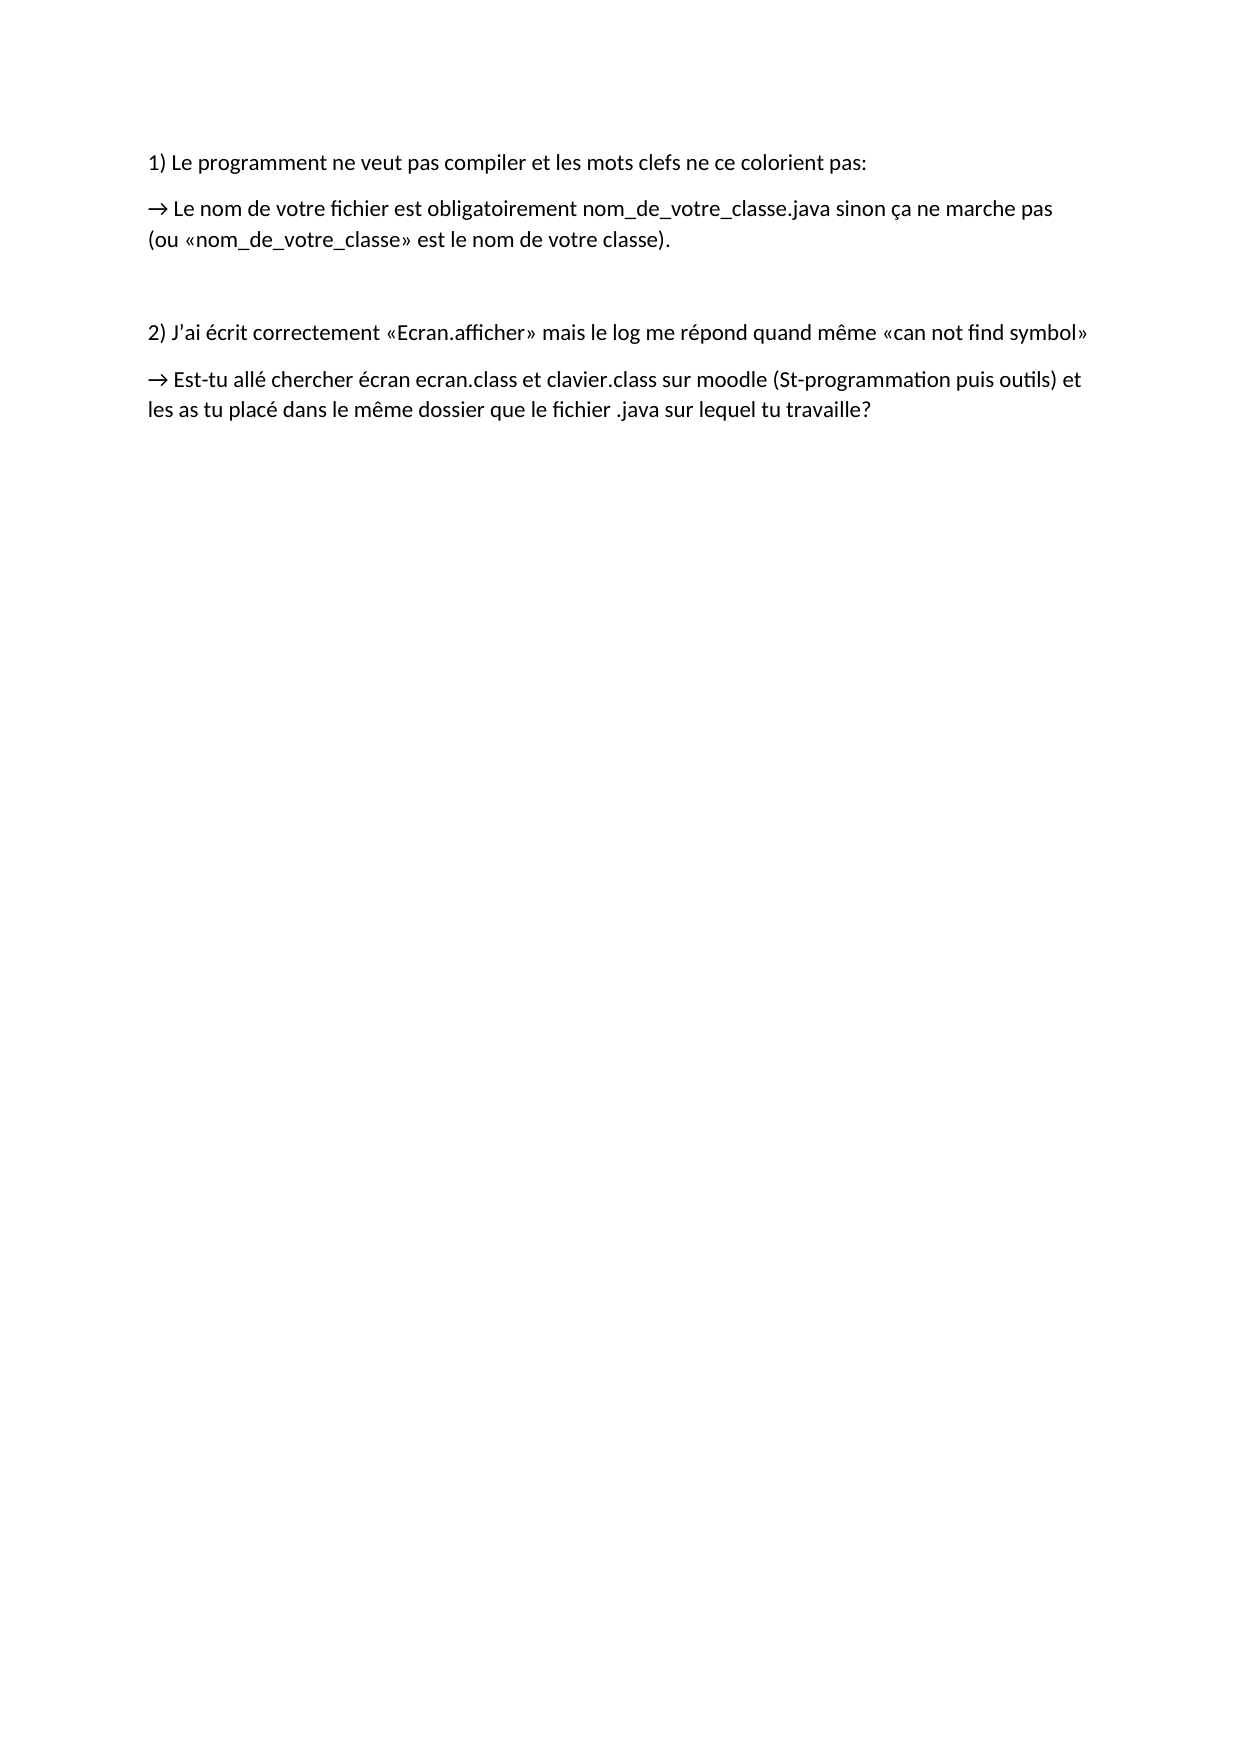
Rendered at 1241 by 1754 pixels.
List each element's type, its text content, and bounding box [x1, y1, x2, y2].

text → Le nom de votre fichier est obligatoirement nom_de_votre_classe.java sinon ça ne marche pas (ou «nom_de_votre_classe» est le nom de votre classe). [148, 194, 1093, 253]
text 2) J’ai écrit correctement «Ecran.afficher» mais le log me répond quand même «can not find symbol» [148, 318, 1093, 346]
text → Est-tu allé chercher écran ecran.class et clavier.class sur moodle (St-programmation puis outils) et les as tu placé dans le même dossier que le fichier .java sur lequel tu travaille? [148, 365, 1093, 423]
text 1) Le programment ne veut pas compiler et les mots clefs ne ce colorient pas: [148, 148, 1093, 176]
